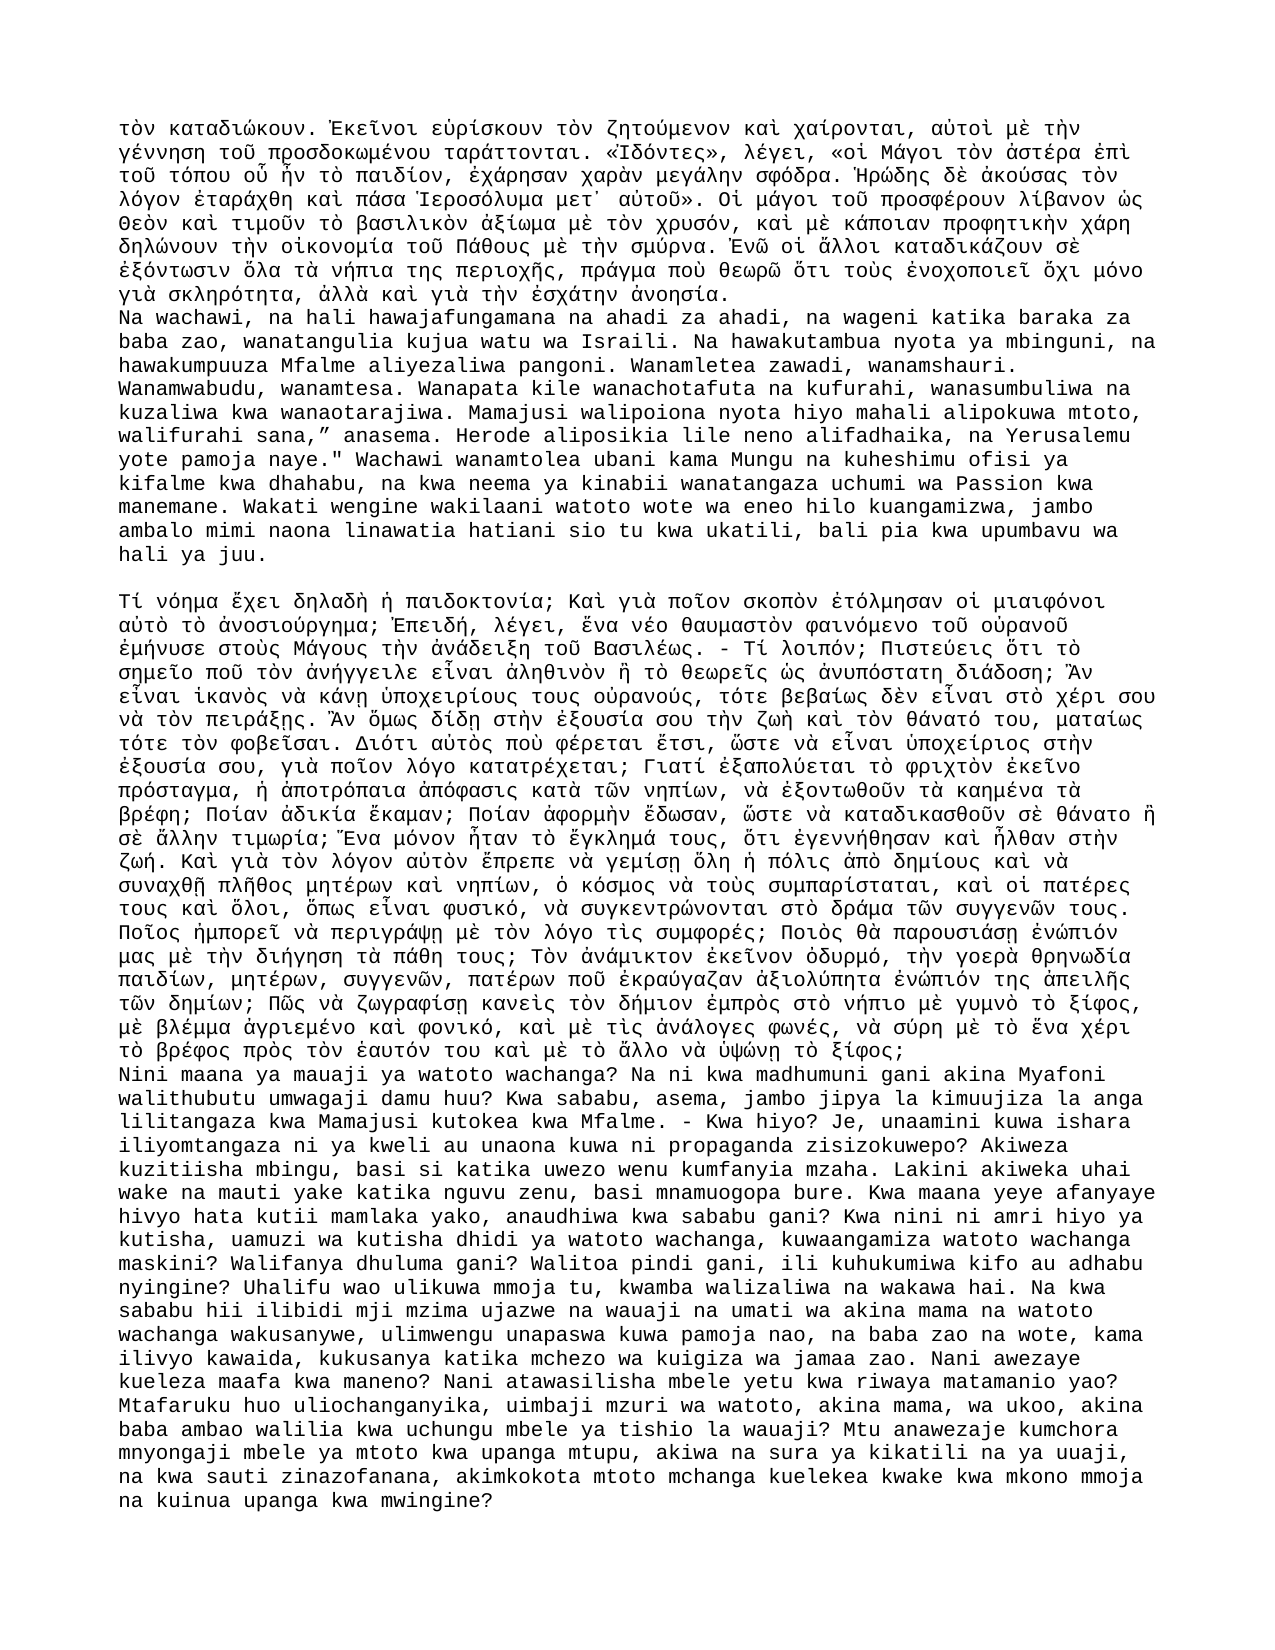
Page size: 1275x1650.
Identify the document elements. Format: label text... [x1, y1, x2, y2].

text τὸν καταδιώκουν. Ἐκεῖνοι εὑρίσκουν τὸν ζητούμενον καὶ χαίρονται, αὐτοὶ μὲ τὴν γέννηση τοῦ προσδοκωμένου ταράττονται. «Ἰδόντες», λέγει, «οἱ Μάγοι τὸν ἀστέρα ἐπὶ τοῦ τόπου οὗ ἦν τὸ παιδίον, ἐχάρησαν χαρὰν μεγάλην σφόδρα. Ἡρώδης δὲ ἀκούσας τὸν λόγον ἐταράχθη καὶ πάσα Ἱεροσόλυμα μετ᾿ αὐτοῦ». Οἱ μάγοι τοῦ προσφέρουν λίβανον ὡς Θεὸν καὶ τιμοῦν τὸ βασιλικὸν ἀξίωμα μὲ τὸν χρυσόν, καὶ μὲ κάποιαν προφητικὴν χάρη δηλώνουν τὴν οἰκονομία τοῦ Πάθους μὲ τὴν σμύρνα. Ἐνῶ οἱ ἄλλοι καταδικάζουν σὲ ἐξόντωσιν ὅλα τὰ νήπια της περιοχῆς, πράγμα ποὺ θεωρῶ ὅτι τοὺς ἐνοχοποιεῖ ὄχι μόνο γιὰ σκληρότητα, ἀλλὰ καὶ γιὰ τὴν ἐσχάτην ἀνοησία. [118, 118, 1157, 307]
text Τί νόημα ἔχει δηλαδὴ ἡ παιδοκτονία; Καὶ γιὰ ποῖον σκοπὸν ἐτόλμησαν οἱ μιαιφόνοι αὐτὸ τὸ ἀνοσιούργημα; Ἐπειδή, λέγει, ἕνα νέο θαυμαστὸν φαινόμενο τοῦ οὐρανοῦ ἐμήνυσε στοὺς Μάγους τὴν ἀνάδειξη τοῦ Βασιλέως. - Τί λοιπόν; Πιστεύεις ὅτι τὸ σημεῖο ποῦ τὸν ἀνήγγειλε εἶναι ἀληθινὸν ἢ τὸ θεωρεῖς ὡς ἀνυπόστατη διάδοση; Ἂν εἶναι ἱκανὸς νὰ κάνῃ ὑποχειρίους τους οὐρανούς, τότε βεβαίως δὲν εἶναι στὸ χέρι σου νὰ τὸν πειράξῃς. Ἂν ὅμως δίδῃ στὴν ἐξουσία σου τὴν ζωὴ καὶ τὸν θάνατό του, ματαίως τότε τὸν φοβεῖσαι. Διότι αὐτὸς ποὺ φέρεται ἔτσι, ὥστε νὰ εἶναι ὑποχείριος στὴν ἐξουσία σου, γιὰ ποῖον λόγο κατατρέχεται; Γιατί ἐξαπολύεται τὸ φριχτὸν ἐκεῖνο πρόσταγμα, ἡ ἀποτρόπαια ἀπόφασις κατὰ τῶν νηπίων, νὰ ἐξοντωθοῦν τὰ καημένα τὰ βρέφη; Ποίαν ἀδικία ἔκαμαν; Ποίαν ἀφορμὴν ἔδωσαν, ὥστε νὰ καταδικασθοῦν σὲ θάνατο ἢ σὲ ἄλλην τιμωρία; Ἕνα μόνον ἦταν τὸ ἔγκλημά τους, ὅτι ἐγεννήθησαν καὶ ἦλθαν στὴν ζωή. Καὶ γιὰ τὸν λόγον αὐτὸν ἔπρεπε νὰ γεμίσῃ ὅλη ἡ πόλις ἀπὸ δημίους καὶ νὰ συναχθῇ πλῆθος μητέρων καὶ νηπίων, ὁ κόσμος νὰ τοὺς συμπαρίσταται, καὶ οἱ πατέρες τους καὶ ὅλοι, ὅπως εἶναι φυσικό, νὰ συγκεντρώνονται στὸ δράμα τῶν συγγενῶν τους. Ποῖος ἠμπορεῖ νὰ περιγράψῃ μὲ τὸν λόγο τὶς συμφορές; Ποιὸς θὰ παρουσιάσῃ ἐνώπιόν μας μὲ τὴν διήγηση τὰ πάθη τους; Τὸν ἀνάμικτον ἐκεῖνον ὀδυρμό, τὴν γοερὰ θρηνωδία παιδίων, μητέρων, συγγενῶν, πατέρων ποῦ ἐκραύγαζαν ἀξιολύπητα ἐνώπιόν της ἀπειλῆς τῶν δημίων; Πῶς νὰ ζωγραφίσῃ κανεὶς τὸν δήμιον ἐμπρὸς στὸ νήπιο μὲ γυμνὸ τὸ ξίφος, μὲ βλέμμα ἀγριεμένο καὶ φονικό, καὶ μὲ τὶς ἀνάλογες φωνές, νὰ σύρη μὲ τὸ ἕνα χέρι τὸ βρέφος πρὸς τὸν ἑαυτόν του καὶ μὲ τὸ ἄλλο νὰ ὑψώνῃ τὸ ξίφος; [118, 591, 1157, 1064]
text Nini maana ya mauaji ya watoto wachanga? Na ni kwa madhumuni gani akina Myafoni walithubutu umwagaji damu huu? Kwa sababu, asema, jambo jipya la kimuujiza la anga lilitangaza kwa Mamajusi kutokea kwa Mfalme. - Kwa hiyo? Je, unaamini kuwa ishara iliyomtangaza ni ya kweli au unaona kuwa ni propaganda zisizokuwepo? Akiweza kuzitiisha mbingu, basi si katika uwezo wenu kumfanyia mzaha. Lakini akiweka uhai wake na mauti yake katika nguvu zenu, basi mnamuogopa bure. Kwa maana yeye afanyaye hivyo hata kutii mamlaka yako, anaudhiwa kwa sababu gani? Kwa nini ni amri hiyo ya kutisha, uamuzi wa kutisha dhidi ya watoto wachanga, kuwaangamiza watoto wachanga maskini? Walifanya dhuluma gani? Walitoa pindi gani, ili kuhukumiwa kifo au adhabu nyingine? Uhalifu wao ulikuwa mmoja tu, kwamba walizaliwa na wakawa hai. Na kwa sababu hii ilibidi mji mzima ujazwe na wauaji na umati wa akina mama na watoto wachanga wakusanywe, ulimwengu unapaswa kuwa pamoja nao, na baba zao na wote, kama ilivyo kawaida, kukusanya katika mchezo wa kuigiza wa jamaa zao. Nani awezaye kueleza maafa kwa maneno? Nani atawasilisha mbele yetu kwa riwaya matamanio yao? Mtafaruku huo uliochanganyika, uimbaji mzuri wa watoto, akina mama, wa ukoo, akina baba ambao walilia kwa uchungu mbele ya tishio la wauaji? Mtu anawezaje kumchora mnyongaji mbele ya mtoto kwa upanga mtupu, akiwa na sura ya kikatili na ya uuaji, na kwa sauti zinazofanana, akimkokota mtoto mchanga kuelekea kwake kwa mkono mmoja na kuinua upanga kwa mwingine? [118, 1064, 1157, 1513]
text Na wachawi, na hali hawajafungamana na ahadi za ahadi, na wageni katika baraka za baba zao, wanatangulia kujua watu wa Israili. Na hawakutambua nyota ya mbinguni, na hawakumpuuza Mfalme aliyezaliwa pangoni. Wanamletea zawadi, wanamshauri. Wanamwabudu, wanamtesa. Wanapata kile wanachotafuta na kufurahi, wanasumbuliwa na kuzaliwa kwa wanaotarajiwa. Mamajusi walipoiona nyota hiyo mahali alipokuwa mtoto, walifurahi sana,” anasema. Herode aliposikia lile neno alifadhaika, na Yerusalemu yote pamoja naye." Wachawi wanamtolea ubani kama Mungu na kuheshimu ofisi ya kifalme kwa dhahabu, na kwa neema ya kinabii wanatangaza uchumi wa Passion kwa manemane. Wakati wengine wakilaani watoto wote wa eneo hilo kuangamizwa, jambo ambalo mimi naona linawatia hatiani sio tu kwa ukatili, bali pia kwa upumbavu wa hali ya juu. [118, 307, 1157, 567]
